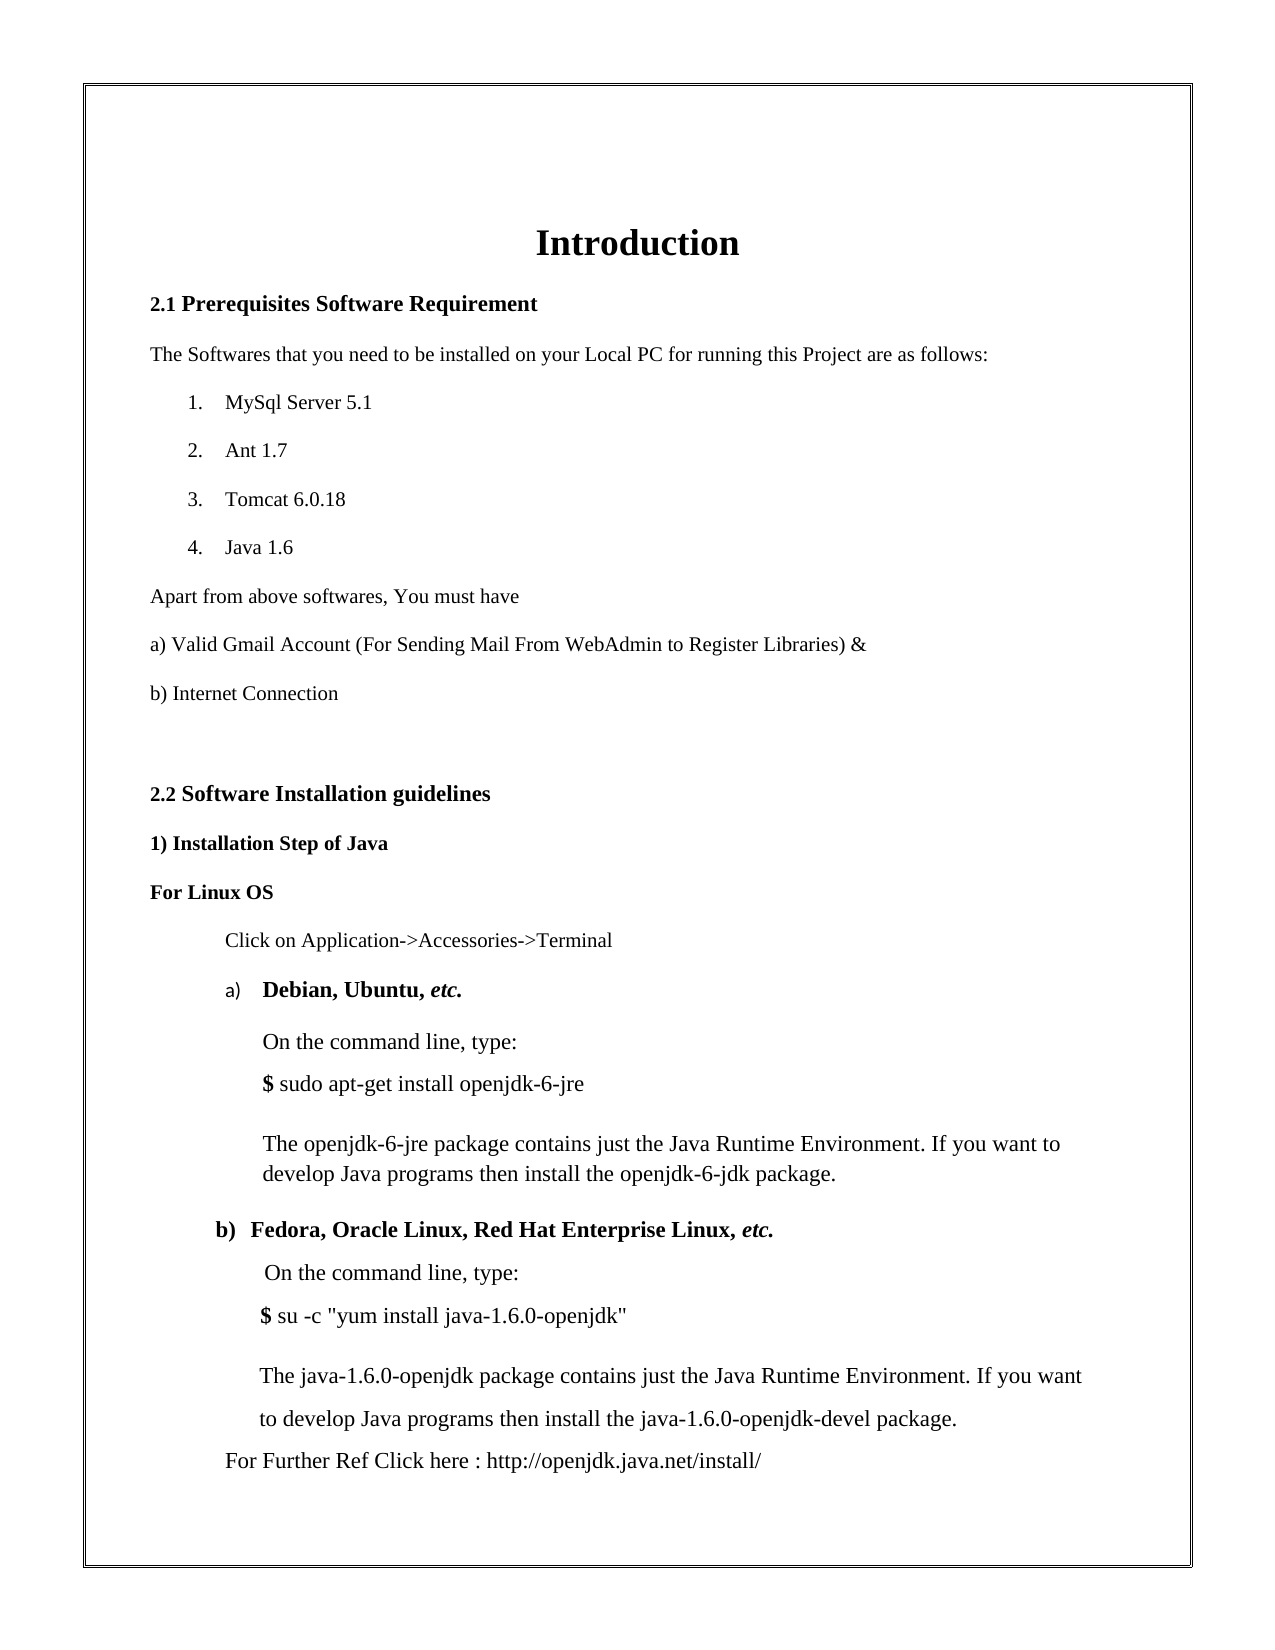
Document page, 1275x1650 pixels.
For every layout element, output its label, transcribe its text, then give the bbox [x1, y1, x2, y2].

text b) Internet Connection [150, 681, 1125, 705]
text The java-1.6.0-openjdk package contains just the Java Runtime Environment. If you want [225, 1362, 1125, 1388]
text The openjdk-6-jre package contains just the Java Runtime Environment. If you want to develop Java programs then install the openjdk-6-jdk package. [262, 1130, 1125, 1187]
text 1) Installation Step of Java [150, 831, 1125, 855]
text $ su -c "yum install java-1.6.0-openjdk" [209, 1302, 1066, 1328]
text Introduction [150, 220, 1125, 263]
list Java 1.6 [187, 535, 1125, 559]
subtitle b) Fedora, Oracle Linux, Red Hat Enterprise Linux, etc. [150, 1216, 1125, 1242]
text a) Valid Gmail Account (For Sending Mail From WebAdmin to Register Libraries) & [150, 632, 1125, 656]
text The Softwares that you need to be installed on your Local PC for running this Project are as follows: [150, 342, 1125, 366]
text On the command line, type: [150, 1259, 1125, 1286]
text to develop Java programs then install the java-1.6.0-openjdk-devel package. [225, 1404, 1125, 1431]
text 2.2 Software Installation guidelines [150, 780, 1125, 806]
text For Further Ref Click here : http://openjdk.java.net/install/ [225, 1447, 1125, 1474]
list Debian, Ubuntu, etc. [225, 976, 1125, 1003]
text $ sudo apt-get install openjdk-6-jre [262, 1071, 1066, 1097]
text For Linux OS [150, 879, 1125, 904]
text On the command line, type: [262, 1028, 1125, 1054]
list Tomcat 6.0.18 [187, 487, 1125, 511]
text Apart from above softwares, You must have [150, 584, 1125, 608]
text Click on Application->Accessories->Terminal [150, 928, 1125, 952]
list Ant 1.7 [187, 438, 1125, 462]
text 2.1 Prerequisites Software Requirement [150, 291, 1125, 317]
list MySql Server 5.1 [187, 390, 1125, 414]
